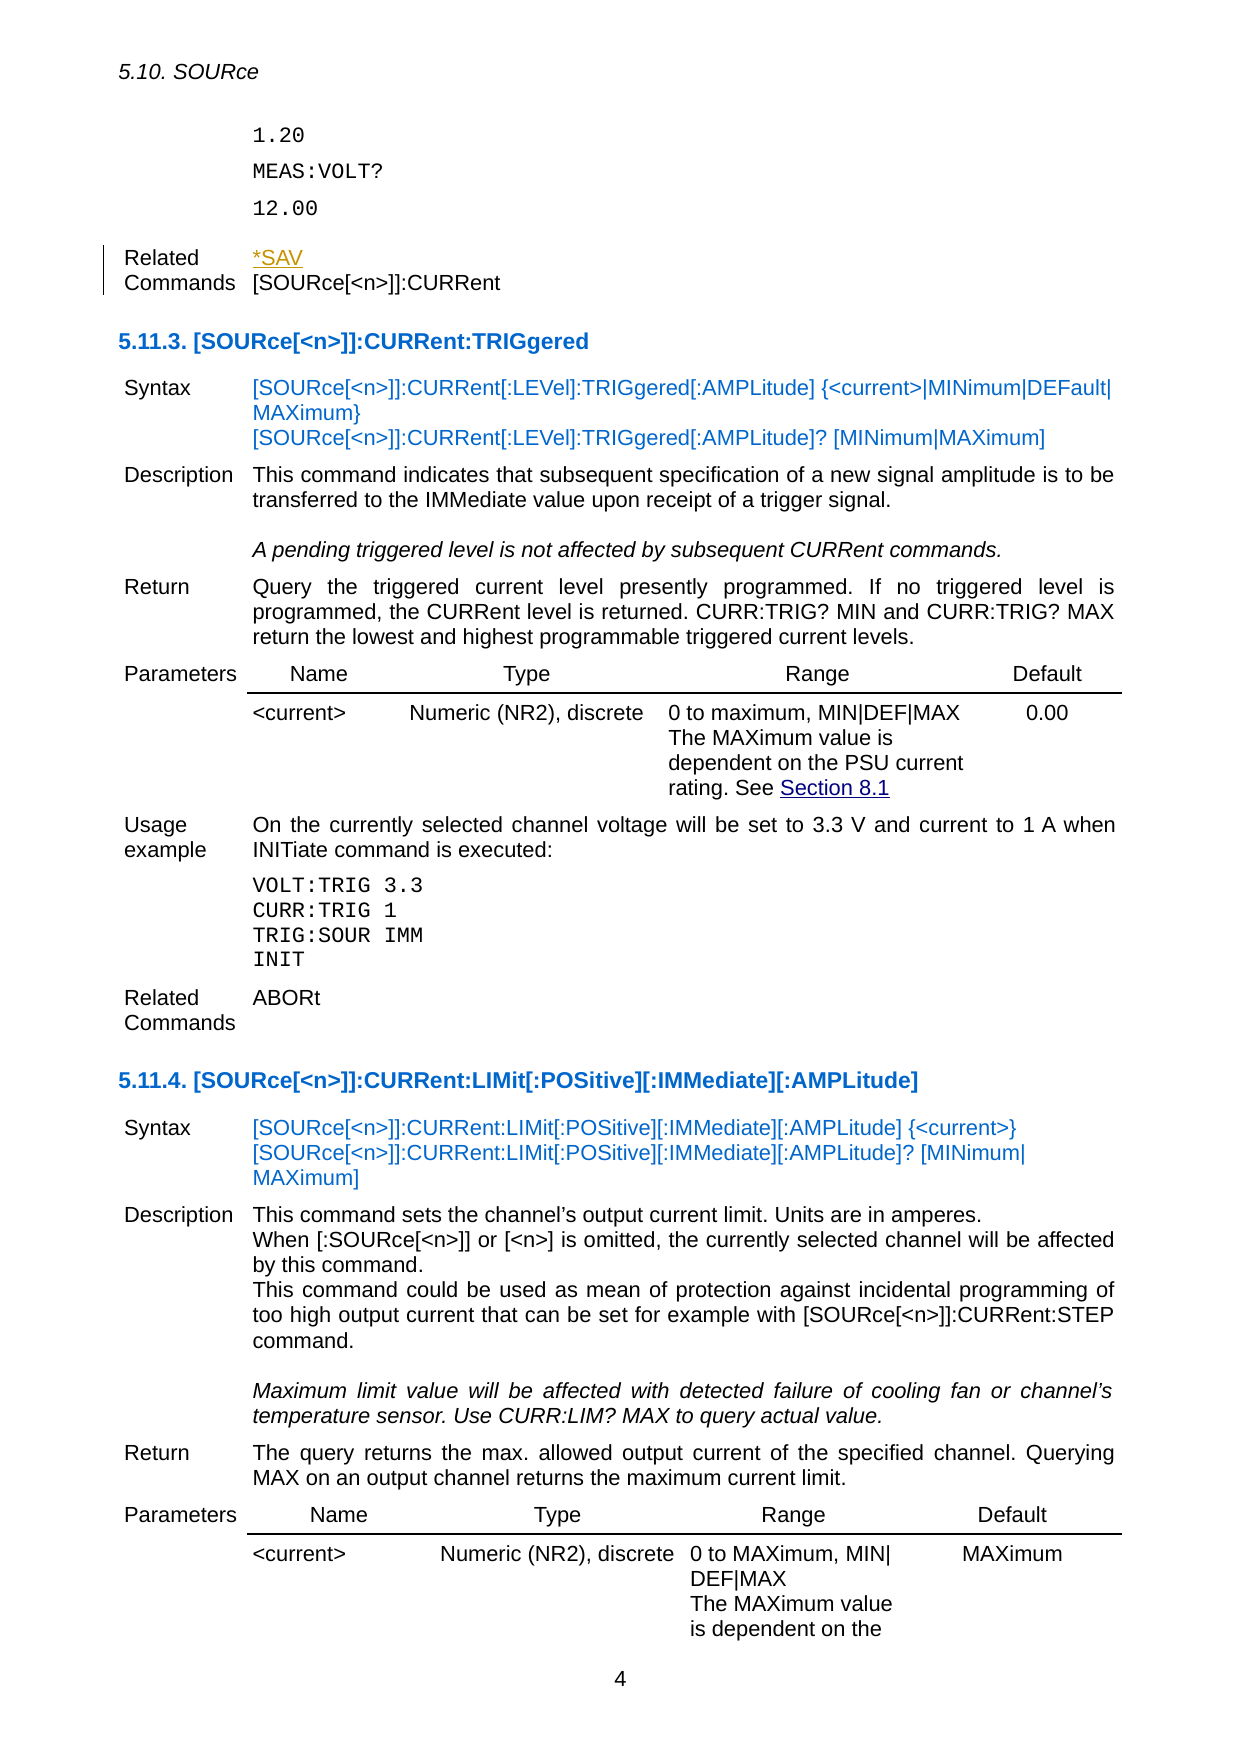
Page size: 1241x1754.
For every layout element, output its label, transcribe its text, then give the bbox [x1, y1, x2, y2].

table_cell ABORt [247, 979, 1122, 1041]
table_cell Numeric (NR2), discrete [391, 694, 662, 806]
table_cell <current> [247, 1535, 431, 1647]
table_cell Return [118, 1434, 247, 1496]
table_cell *SAV [SOURce[<n>]]:CURRent [247, 239, 1122, 301]
table_cell Name [247, 1496, 431, 1533]
table_cell Parameters [118, 655, 247, 806]
table_cell Query the triggered current level presently programmed. If no triggered level is programmed, the CURRent level is returned. CURR:TRIG? MIN and CURR:TRIG? MAX return the lowest and highest programmable triggered current levels. [247, 568, 1122, 655]
table_cell Related Commands [118, 239, 247, 301]
table_header [SOURce[<n>]]:CURRent:LIMit[:POSitive][:IMMediate][:AMPLitude] {<current>} [SOURce[<n>]]:CURRent:LIMit[:POSitive][:IMMediate][:AMPLitude]? [MINimum|MAXimum] [247, 1109, 1122, 1196]
table_cell Usage example [118, 806, 247, 979]
table_cell Type [391, 655, 662, 692]
table_header Syntax [118, 369, 247, 456]
table_cell Related Commands [118, 979, 247, 1041]
table_cell Type [431, 1496, 684, 1533]
table_cell 0 to MAXimum, MIN|DEF|MAX The MAXimum value is dependent on the [684, 1535, 903, 1647]
table_header [SOURce[<n>]]:CURRent[:LEVel]:TRIGgered[:AMPLitude] {<current>|MINimum|DEFault|MAXimum} [SOURce[<n>]]:CURRent[:LEVel]:TRIGgered[:AMPLitude]? [MINimum|MAXimum] [247, 369, 1122, 456]
table_cell This command indicates that subsequent specification of a new signal amplitude is to be transferred to the IMMediate value upon receipt of a trigger signal. A pending triggered level is not affected by subsequent CURRent commands. [247, 456, 1122, 568]
table_cell This command sets the channel’s output current limit. Units are in amperes. When [:SOURce[<n>]] or [<n>] is omitted, the currently selected channel will be affected by this command. This command could be used as mean of protection against incidental programming of too high output current that can be set for example with [SOURce[<n>]]:CURRent:STEP command. Maximum limit value will be affected with detected failure of cooling fan or channel’s temperature sensor. Use CURR:LIM? MAX to query actual value. [247, 1196, 1122, 1434]
table_cell Name [247, 655, 391, 692]
table_cell Return [118, 568, 247, 655]
table_cell Range [684, 1496, 903, 1533]
table_cell Description [118, 456, 247, 568]
table_cell Range [662, 655, 973, 692]
table_cell [118, 106, 247, 239]
subtitle [SOURce[<n>]]:CURRent:LIMit[:POSitive][:IMMediate][:AMPLitude] [118, 1067, 1122, 1094]
table_cell 1.20 MEAS:VOLT? 12.00 [247, 106, 1122, 239]
table_cell 0.00 [973, 694, 1122, 806]
table_cell MAXimum [903, 1535, 1122, 1647]
table_cell 0 to maximum, MIN|DEF|MAX The MAXimum value is dependent on the PSU current rating. See Section 8.1 [662, 694, 973, 806]
table_cell Parameters [118, 1496, 247, 1647]
table_cell <current> [247, 694, 391, 806]
table_header Syntax [118, 1109, 247, 1196]
table_cell On the currently selected channel voltage will be set to 3.3 V and current to 1 A when INITiate command is executed: VOLT:TRIG 3.3 CURR:TRIG 1 TRIG:SOUR IMM INIT [247, 806, 1122, 979]
table_cell Numeric (NR2), discrete [431, 1535, 684, 1647]
table_cell Default [973, 655, 1122, 692]
table_cell Description [118, 1196, 247, 1434]
table_cell The query returns the max. allowed output current of the specified channel. Querying MAX on an output channel returns the maximum current limit. [247, 1434, 1122, 1496]
subtitle [SOURce[<n>]]:CURRent:TRIGgered [118, 328, 1122, 354]
table_cell Default [903, 1496, 1122, 1533]
